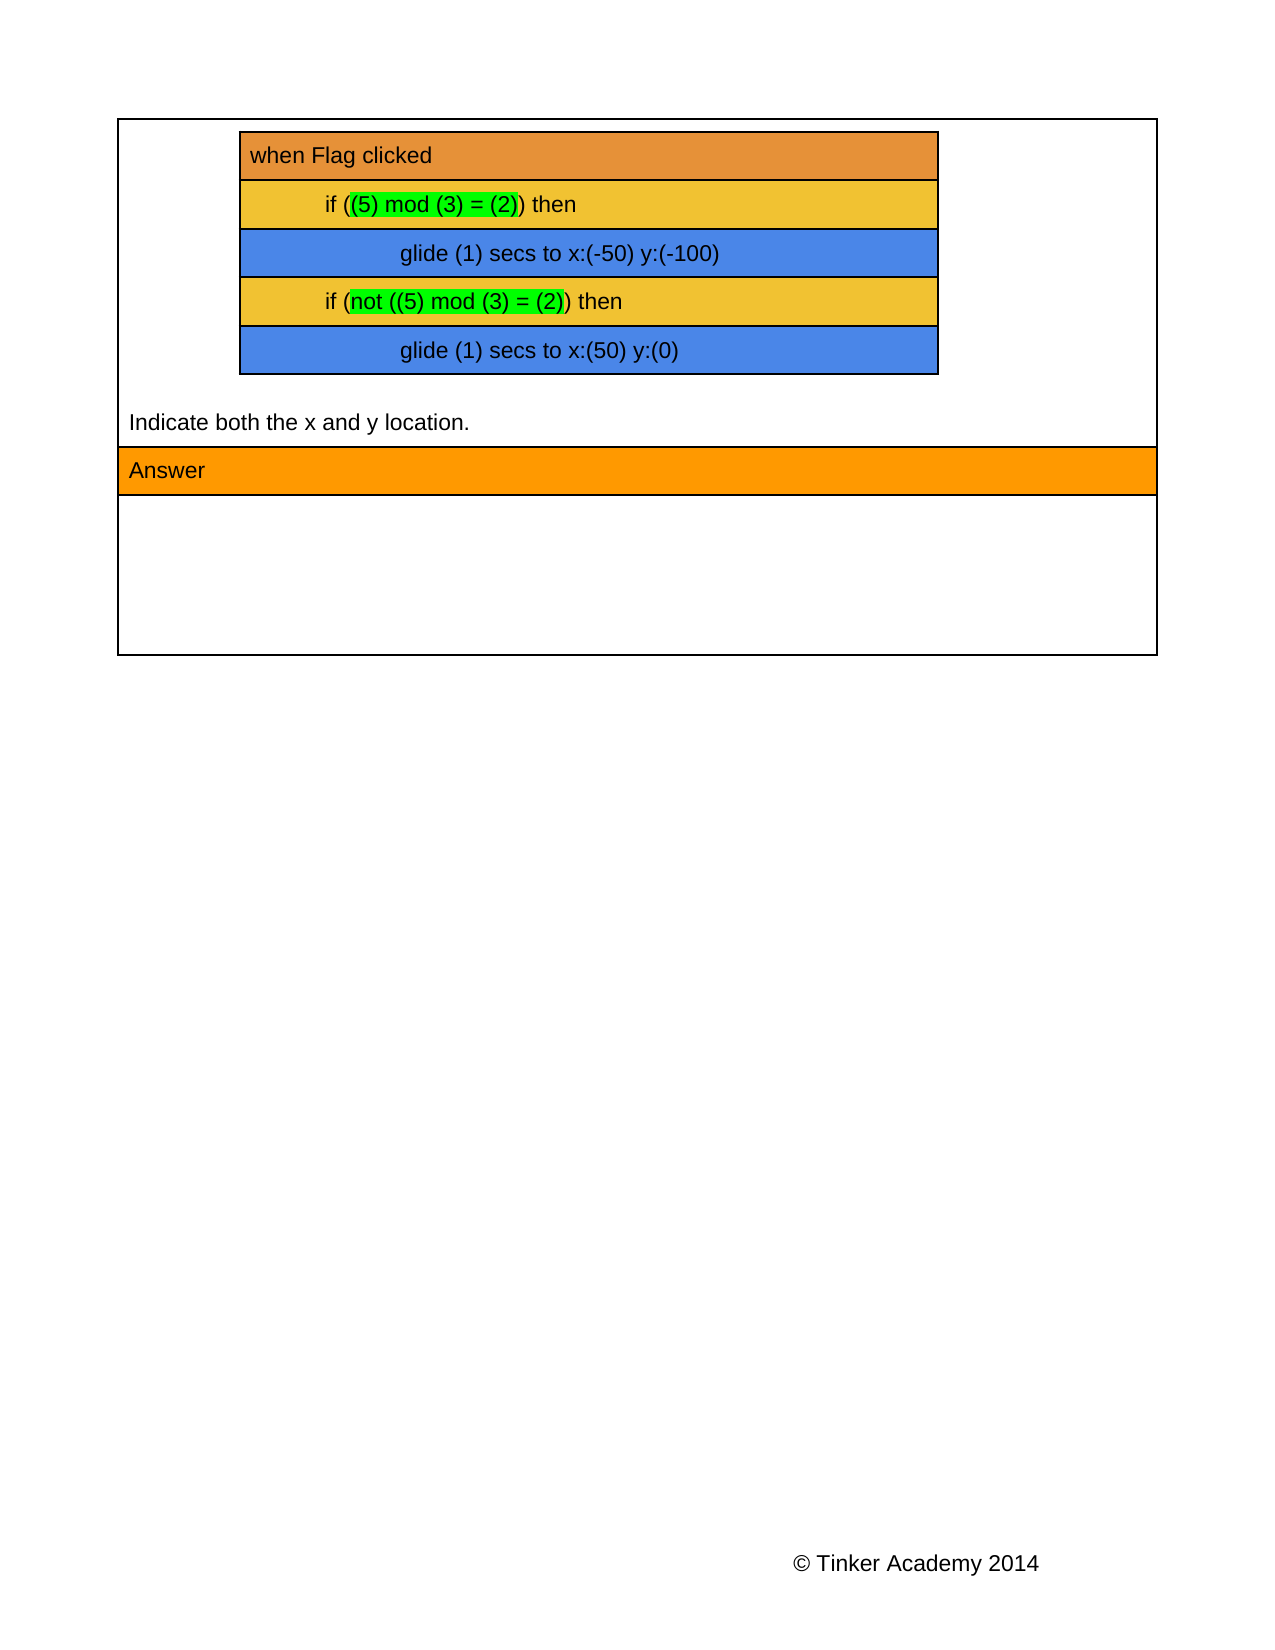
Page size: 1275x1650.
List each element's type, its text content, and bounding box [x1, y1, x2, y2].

table_cell glide (1) secs to x:(50) y:(0) [241, 327, 937, 373]
table_cell Answer [119, 448, 1156, 494]
table_cell if (not ((5) mod (3) = (2)) then [241, 278, 937, 325]
table_cell if ((5) mod (3) = (2)) then [241, 181, 937, 228]
table_cell glide (1) secs to x:(-50) y:(-100) [241, 230, 937, 276]
table_header when Flag clicked [241, 133, 937, 179]
table_cell Indicate both the x and y location. [119, 120, 1156, 446]
table_cell [119, 496, 1156, 653]
